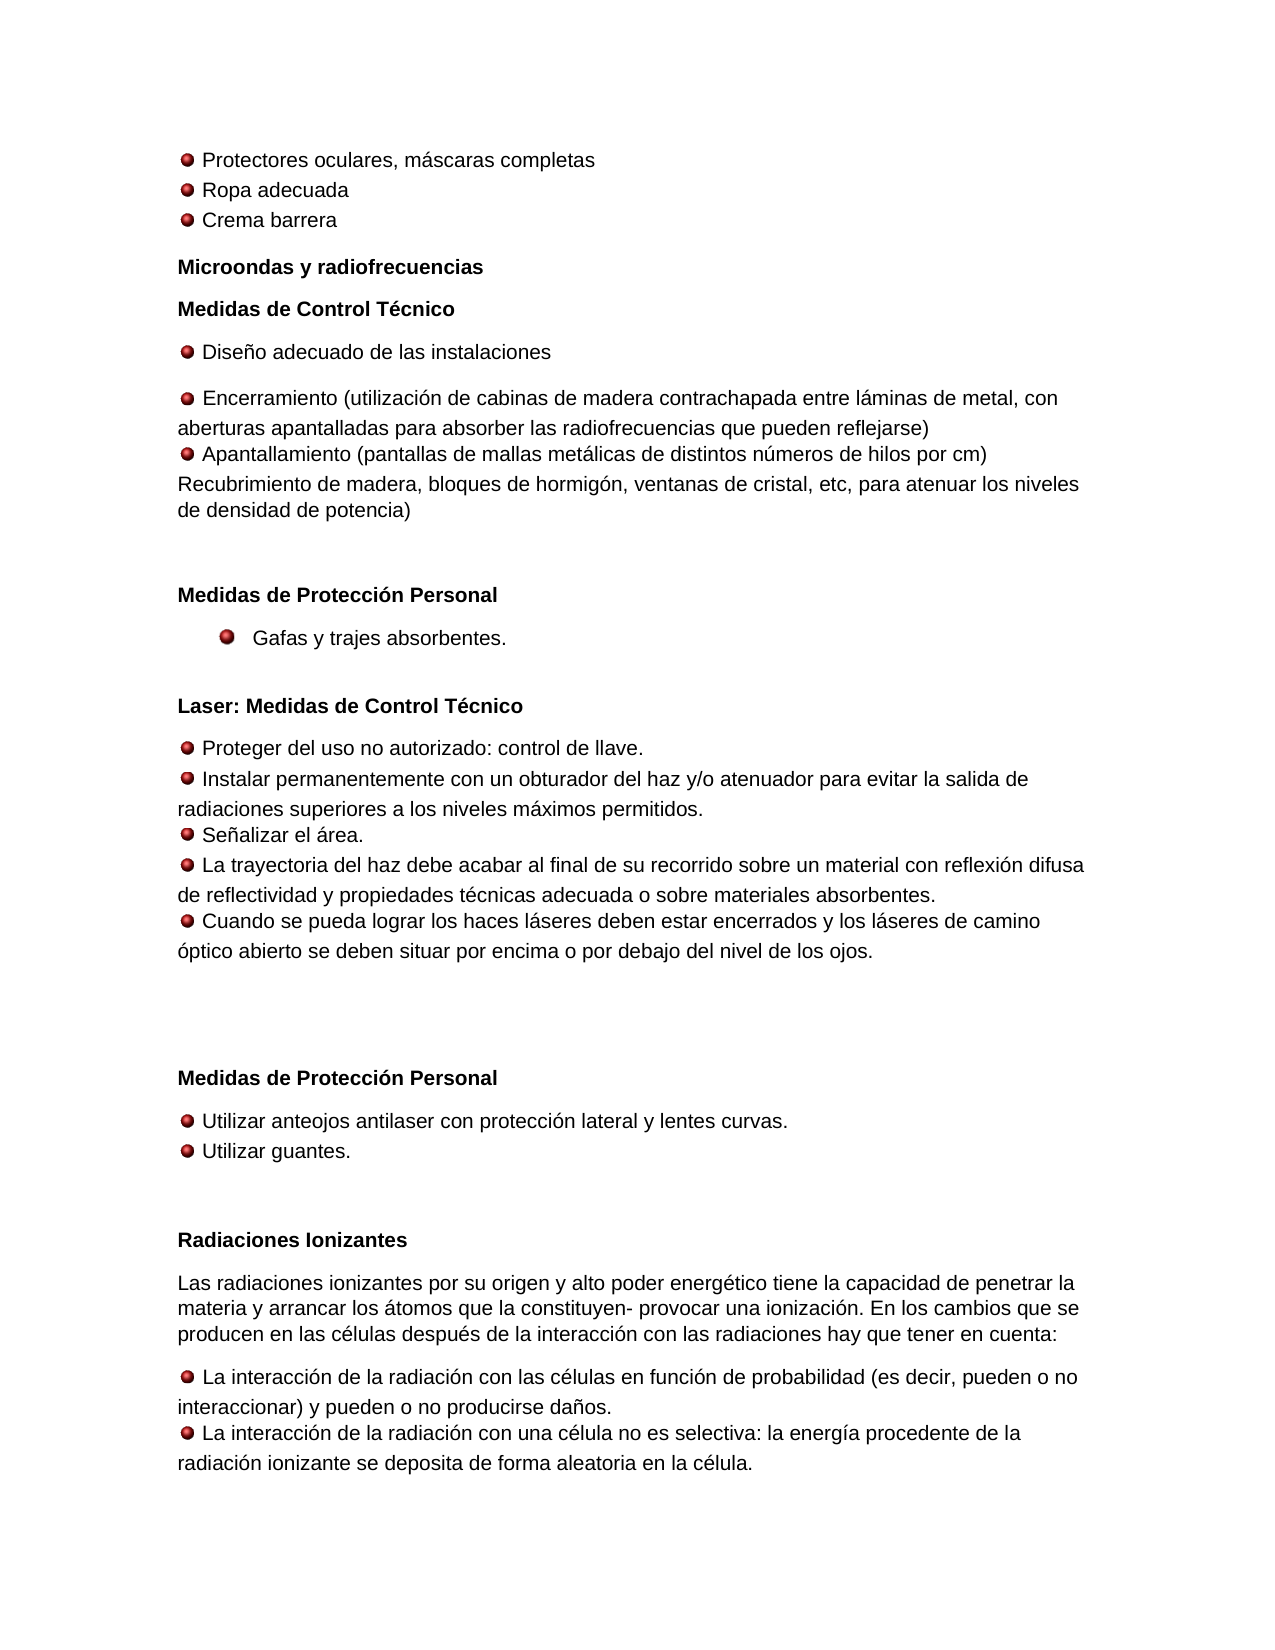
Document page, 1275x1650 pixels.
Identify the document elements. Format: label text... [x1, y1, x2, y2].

text Medidas de Protección Personal [177, 583, 1098, 607]
picture [177, 741, 196, 756]
picture [177, 828, 196, 842]
picture [177, 1144, 196, 1159]
text Radiaciones Ionizantes [177, 1228, 1098, 1252]
text Laser: Medidas de Control Técnico [177, 694, 1098, 718]
text Encerramiento (utilización de cabinas de madera contrachapada entre láminas de metal, con aberturas apantalladas para absorber las radiofrecuencias que pueden reflejarse) Apantallamiento (pantallas de mallas metálicas de distintos números de hilos por cm) Recubrimiento de madera, bloques de hormigón, ventanas de cristal, etc, para atenuar los niveles de densidad de potencia) [177, 386, 1098, 522]
picture [177, 153, 196, 168]
picture [177, 1114, 196, 1129]
picture [177, 858, 196, 873]
picture [177, 447, 196, 462]
list Gafas y trajes absorbentes. [215, 625, 1098, 649]
text Proteger del uso no autorizado: control de llave. Instalar permanentemente con un obturador del haz y/o atenuador para evitar la salida de radiaciones superiores a los niveles máximos permitidos. Señalizar el área. La trayectoria del haz debe acabar al final de su recorrido sobre un material con reflexión difusa de reflectividad y propiedades técnicas adecuada o sobre materiales absorbentes. Cuando se pueda lograr los haces láseres deben estar encerrados y los láseres de camino óptico abierto se deben situar por encima o por debajo del nivel de los ojos. [177, 736, 1098, 963]
picture [177, 914, 196, 929]
text La interacción de la radiación con las células en función de probabilidad (es decir, pueden o no interaccionar) y pueden o no producirse daños. La interacción de la radiación con una célula no es selectiva: la energía procedente de la radiación ionizante se deposita de forma aleatoria en la célula. [177, 1364, 1098, 1474]
text Microondas y radiofrecuencias [177, 254, 1098, 278]
picture [177, 772, 196, 786]
picture [177, 392, 197, 406]
text Medidas de Control Técnico [177, 297, 1098, 321]
picture [177, 183, 196, 198]
text Medidas de Protección Personal [177, 1066, 1098, 1090]
picture [215, 629, 238, 646]
picture [177, 345, 196, 360]
picture [177, 1426, 196, 1441]
text Diseño adecuado de las instalaciones [177, 339, 1098, 368]
text Protectores oculares, máscaras completas Ropa adecuada Crema barrera [177, 148, 1098, 236]
text Las radiaciones ionizantes por su origen y alto poder energético tiene la capacidad de penetrar la materia y arrancar los átomos que la constituyen- provocar una ionización. En los cambios que se producen en las células después de la interacción con las radiaciones hay que tener en cuenta: [177, 1270, 1098, 1346]
text Utilizar anteojos antilaser con protección lateral y lentes curvas. Utilizar guantes. [177, 1109, 1098, 1167]
picture [177, 213, 196, 228]
picture [177, 1370, 197, 1384]
